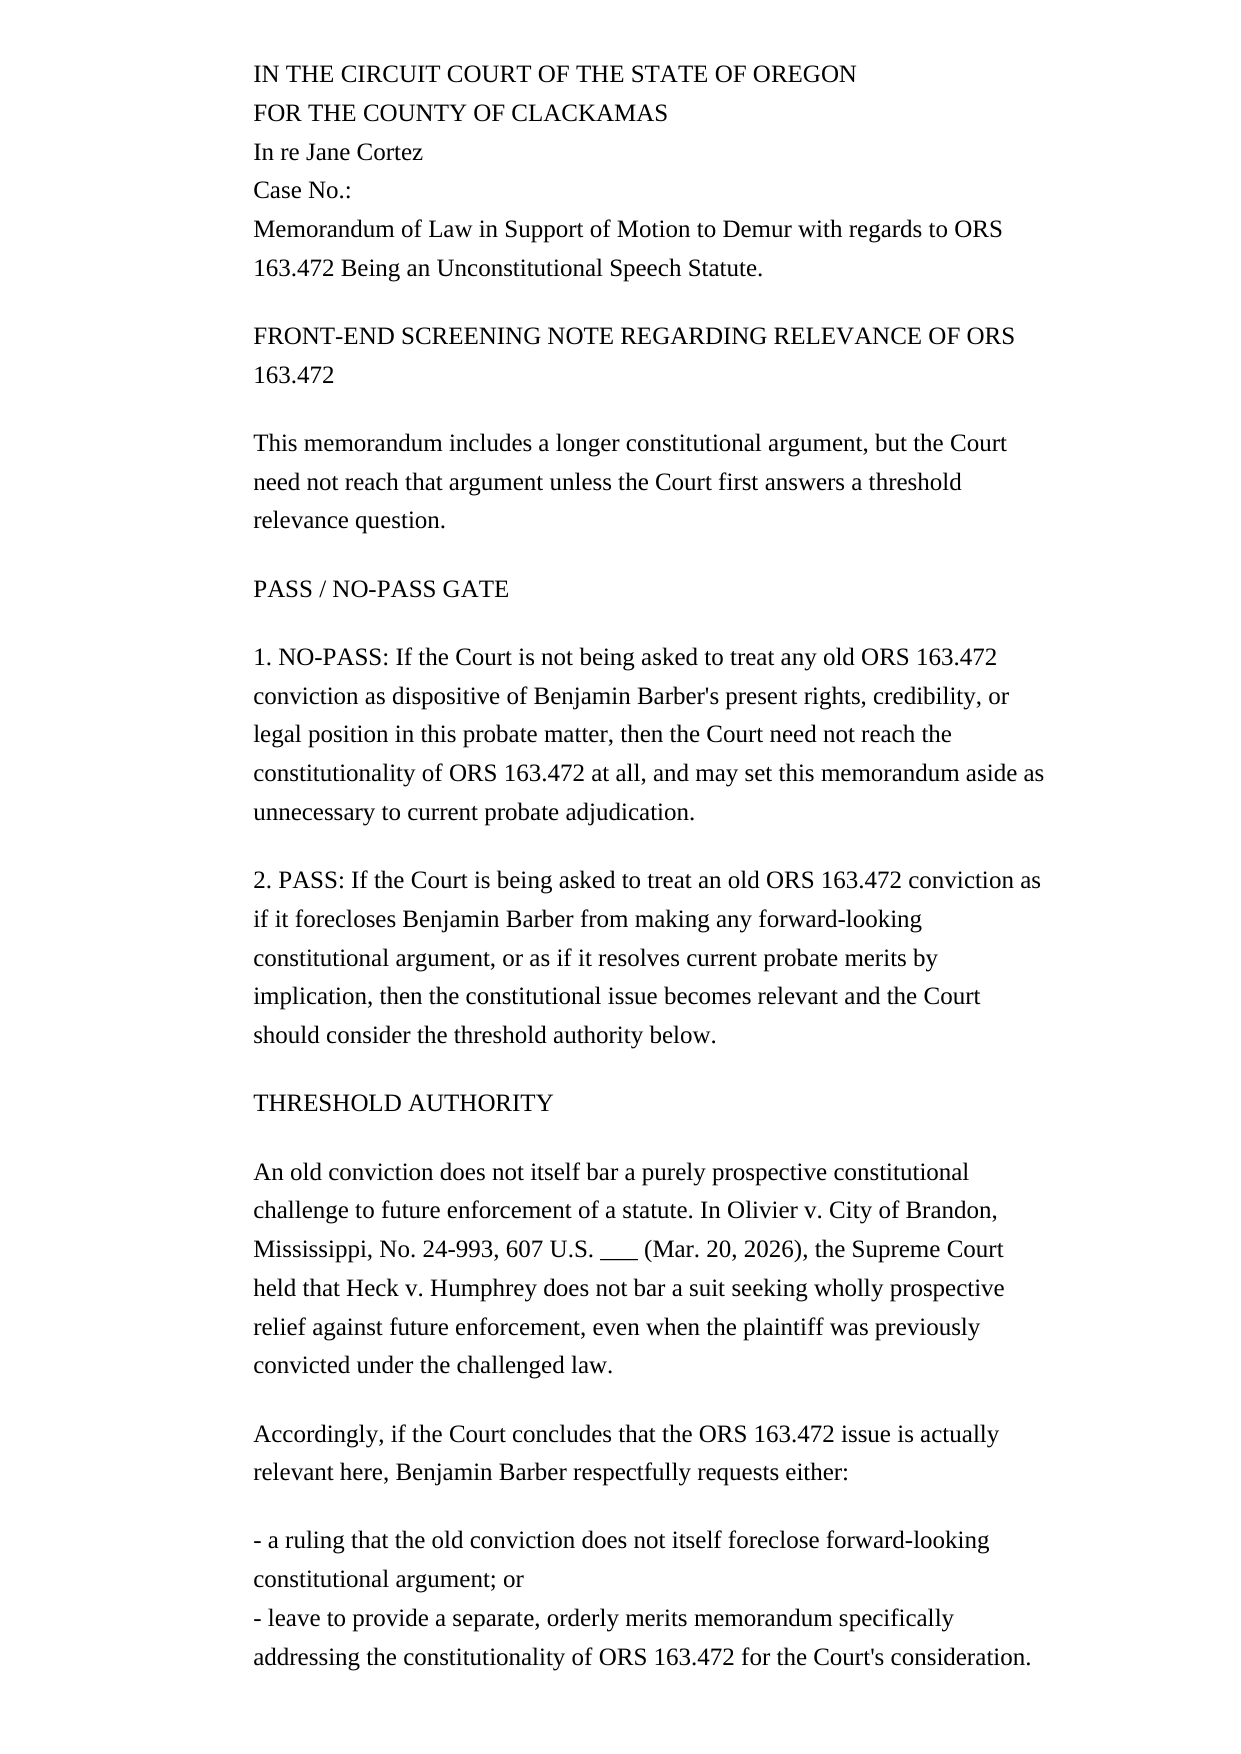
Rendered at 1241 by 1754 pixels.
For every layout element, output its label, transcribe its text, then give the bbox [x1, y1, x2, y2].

text 2. PASS: If the Court is being asked to treat an old ORS 163.472 conviction as if it forecloses Benjamin Barber from making any forward-looking constitutional argument, or as if it resolves current probate merits by implication, then the constitutional issue becomes relevant and the Court should consider the threshold authority below. [253, 865, 1046, 1049]
text Accordingly, if the Court concludes that the ORS 163.472 issue is actually relevant here, Benjamin Barber respectfully requests either: [253, 1419, 1046, 1486]
text THRESHOLD AUTHORITY [253, 1088, 1046, 1117]
text 1. NO-PASS: If the Court is not being asked to treat any old ORS 163.472 conviction as dispositive of Benjamin Barber's present rights, credibility, or legal position in this probate matter, then the Court need not reach the constitutionality of ORS 163.472 at all, and may set this memorandum aside as unnecessary to current probate adjudication. [253, 642, 1046, 826]
text An old conviction does not itself bar a purely prospective constitutional challenge to future enforcement of a statute. In Olivier v. City of Brandon, Mississippi, No. 24-993, 607 U.S. ___ (Mar. 20, 2026), the Supreme Court held that Heck v. Humphrey does not bar a suit seeking wholly prospective relief against future enforcement, even when the plaintiff was previously convicted under the challenged law. [253, 1157, 1046, 1379]
text This memorandum includes a longer constitutional argument, but the Court need not reach that argument unless the Court first answers a threshold relevance question. [253, 428, 1046, 534]
text PASS / NO-PASS GATE [253, 574, 1046, 602]
text - a ruling that the old conviction does not itself foreclose forward-looking constitutional argument; or - leave to provide a separate, orderly merits memorandum specifically addressing the constitutionality of ORS 163.472 for the Court's consideration. [253, 1526, 1046, 1671]
text IN THE CIRCUIT COURT OF THE STATE OF OREGON FOR THE COUNTY OF CLACKAMAS In re Jane Cortez Case No.: Memorandum of Law in Support of Motion to Demur with regards to ORS 163.472 Being an Unconstitutional Speech Statute. [253, 59, 1046, 282]
text FRONT-END SCREENING NOTE REGARDING RELEVANCE OF ORS 163.472 [253, 321, 1046, 388]
